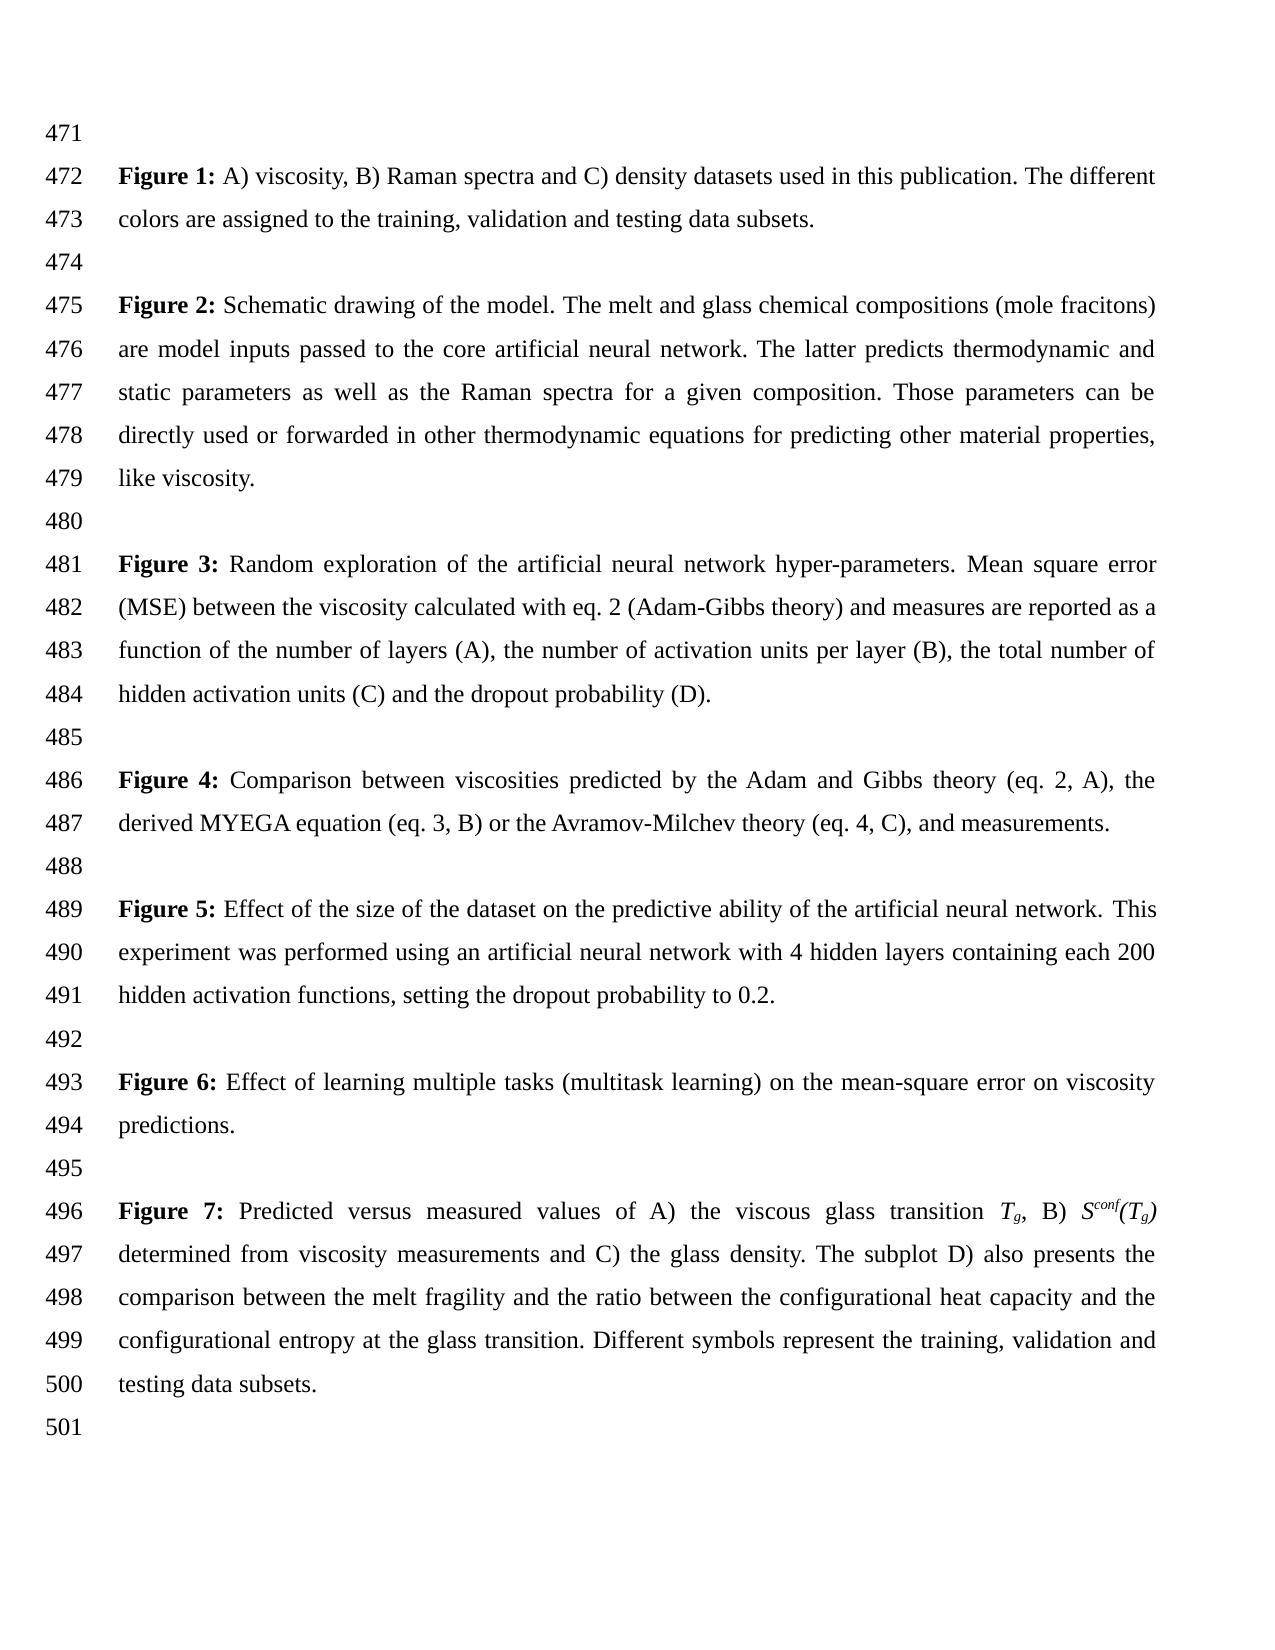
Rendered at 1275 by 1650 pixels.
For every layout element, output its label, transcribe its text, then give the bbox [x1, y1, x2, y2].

text Figure 3: Random exploration of the artificial neural network hyper-parameters. Mean square error (MSE) between the viscosity calculated with eq. 2 (Adam-Gibbs theory) and measures are reported as a function of the number of layers (A), the number of activation units per layer (B), the total number of hidden activation units (C) and the dropout probability (D). [118, 549, 1157, 707]
text Figure 6: Effect of learning multiple tasks (multitask learning) on the mean-square error on viscosity predictions. [118, 1067, 1157, 1139]
text Figure 7: Predicted versus measured values of A) the viscous glass transition Tg, B) Sconf(Tg) determined from viscosity measurements and C) the glass density. The subplot D) also presents the comparison between the melt fragility and the ratio between the configurational heat capacity and the configurational entropy at the glass transition. Different symbols represent the training, validation and testing data subsets. [118, 1196, 1157, 1397]
text Figure 1: A) viscosity, B) Raman spectra and C) density datasets used in this publication. The different colors are assigned to the training, validation and testing data subsets. [118, 161, 1157, 233]
text Figure 5: Effect of the size of the dataset on the predictive ability of the artificial neural network. This experiment was performed using an artificial neural network with 4 hidden layers containing each 200 hidden activation functions, setting the dropout probability to 0.2. [118, 894, 1157, 1009]
text Figure 4: Comparison between viscosities predicted by the Adam and Gibbs theory (eq. 2, A), the derived MYEGA equation (eq. 3, B) or the Avramov-Milchev theory (eq. 4, C), and measurements. [118, 765, 1157, 837]
text Figure 2: Schematic drawing of the model. The melt and glass chemical compositions (mole fracitons) are model inputs passed to the core artificial neural network. The latter predicts thermodynamic and static parameters as well as the Raman spectra for a given composition. Those parameters can be directly used or forwarded in other thermodynamic equations for predicting other material properties, like viscosity. [118, 291, 1157, 492]
